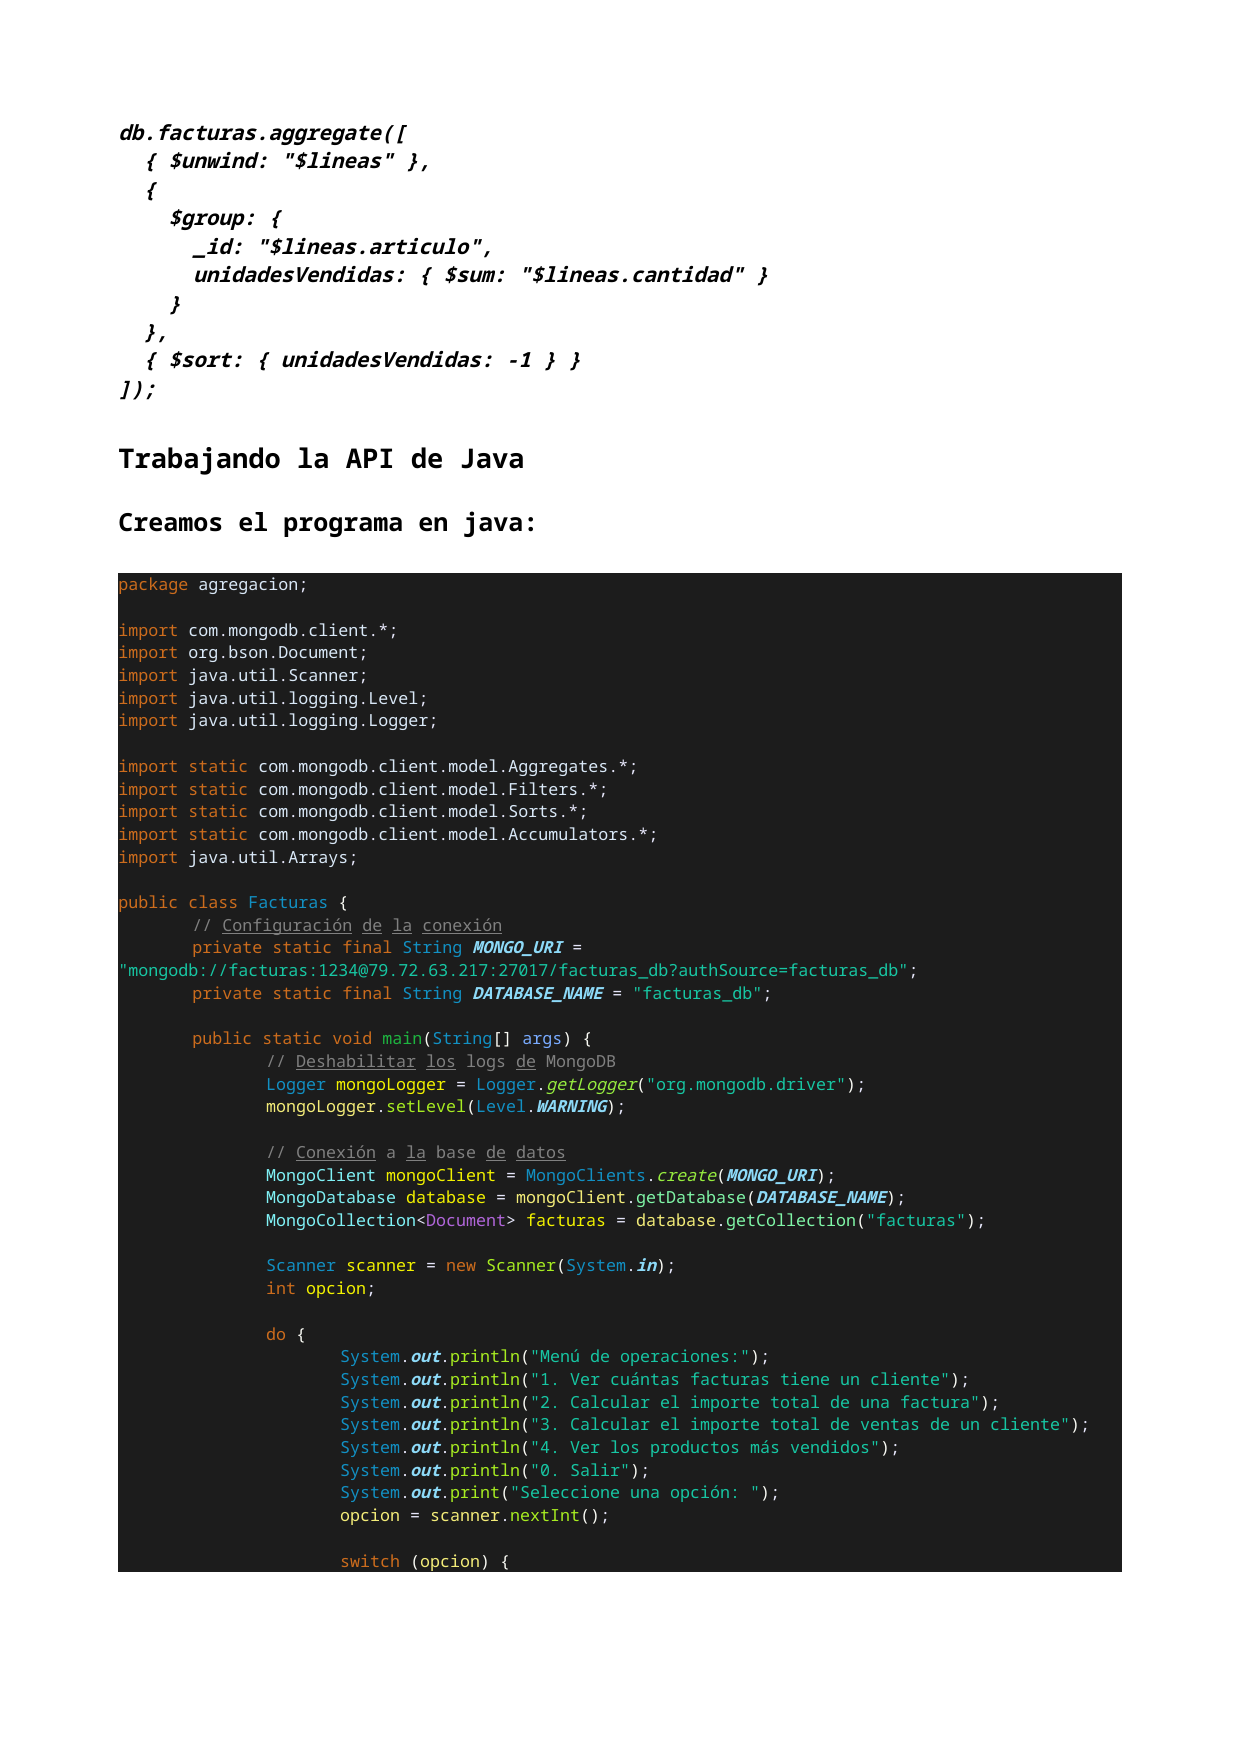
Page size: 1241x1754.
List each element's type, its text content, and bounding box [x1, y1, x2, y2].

text }, [118, 317, 1122, 346]
text System.out.print("Seleccione una opción: "); [118, 1481, 1122, 1504]
text public class Facturas { [118, 891, 1122, 913]
text db.facturas.aggregate([ [118, 118, 1122, 147]
text { $unwind: "$lineas" }, [118, 147, 1122, 175]
text System.out.println("4. Ver los productos más vendidos"); [118, 1436, 1122, 1458]
text System.out.println("0. Salir"); [118, 1458, 1122, 1481]
text System.out.println("1. Ver cuántas facturas tiene un cliente"); [118, 1368, 1122, 1390]
text import com.mongodb.client.*; [118, 618, 1122, 641]
text opcion = scanner.nextInt(); [118, 1504, 1122, 1527]
text MongoDatabase database = mongoClient.getDatabase(DATABASE_NAME); [118, 1186, 1122, 1209]
text $group: { [118, 203, 1122, 232]
text System.out.println("2. Calcular el importe total de una factura"); [118, 1390, 1122, 1413]
text import java.util.Arrays; [118, 845, 1122, 868]
text Creamos el programa en java: [118, 505, 1122, 539]
text System.out.println("3. Calcular el importe total de ventas de un cliente"); [118, 1413, 1122, 1436]
text unidadesVendidas: { $sum: "$lineas.cantidad" } [118, 260, 1122, 289]
text System.out.println("Menú de operaciones:"); [118, 1345, 1122, 1368]
text package agregacion; [118, 573, 1122, 596]
text private static final String MONGO_URI = "mongodb://facturas:1234@79.72.63.217:27017/facturas_db?authSource=facturas_db"; [118, 936, 1122, 982]
text import static com.mongodb.client.model.Filters.*; [118, 777, 1122, 800]
text import java.util.logging.Logger; [118, 709, 1122, 732]
text // Conexión a la base de datos [118, 1141, 1122, 1163]
text import static com.mongodb.client.model.Aggregates.*; [118, 754, 1122, 777]
text import static com.mongodb.client.model.Sorts.*; [118, 800, 1122, 823]
text Trabajando la API de Java [118, 439, 1122, 476]
text public static void main(String[] args) { [118, 1027, 1122, 1050]
text import org.bson.Document; [118, 641, 1122, 664]
text mongoLogger.setLevel(Level.WARNING); [118, 1095, 1122, 1118]
text switch (opcion) { [118, 1549, 1122, 1572]
text private static final String DATABASE_NAME = "facturas_db"; [118, 982, 1122, 1004]
text _id: "$lineas.articulo", [118, 232, 1122, 260]
text { $sort: { unidadesVendidas: -1 } } [118, 346, 1122, 374]
text ]); [118, 374, 1122, 402]
text import java.util.Scanner; [118, 664, 1122, 686]
text import static com.mongodb.client.model.Accumulators.*; [118, 823, 1122, 845]
text int opcion; [118, 1277, 1122, 1299]
text } [118, 289, 1122, 317]
text Logger mongoLogger = Logger.getLogger("org.mongodb.driver"); [118, 1072, 1122, 1095]
text import java.util.logging.Level; [118, 686, 1122, 709]
text do { [118, 1322, 1122, 1345]
text // Configuración de la conexión [118, 913, 1122, 936]
text MongoCollection<Document> facturas = database.getCollection("facturas"); [118, 1209, 1122, 1231]
text { [118, 175, 1122, 203]
text Scanner scanner = new Scanner(System.in); [118, 1254, 1122, 1277]
text // Deshabilitar los logs de MongoDB [118, 1050, 1122, 1072]
text MongoClient mongoClient = MongoClients.create(MONGO_URI); [118, 1163, 1122, 1186]
